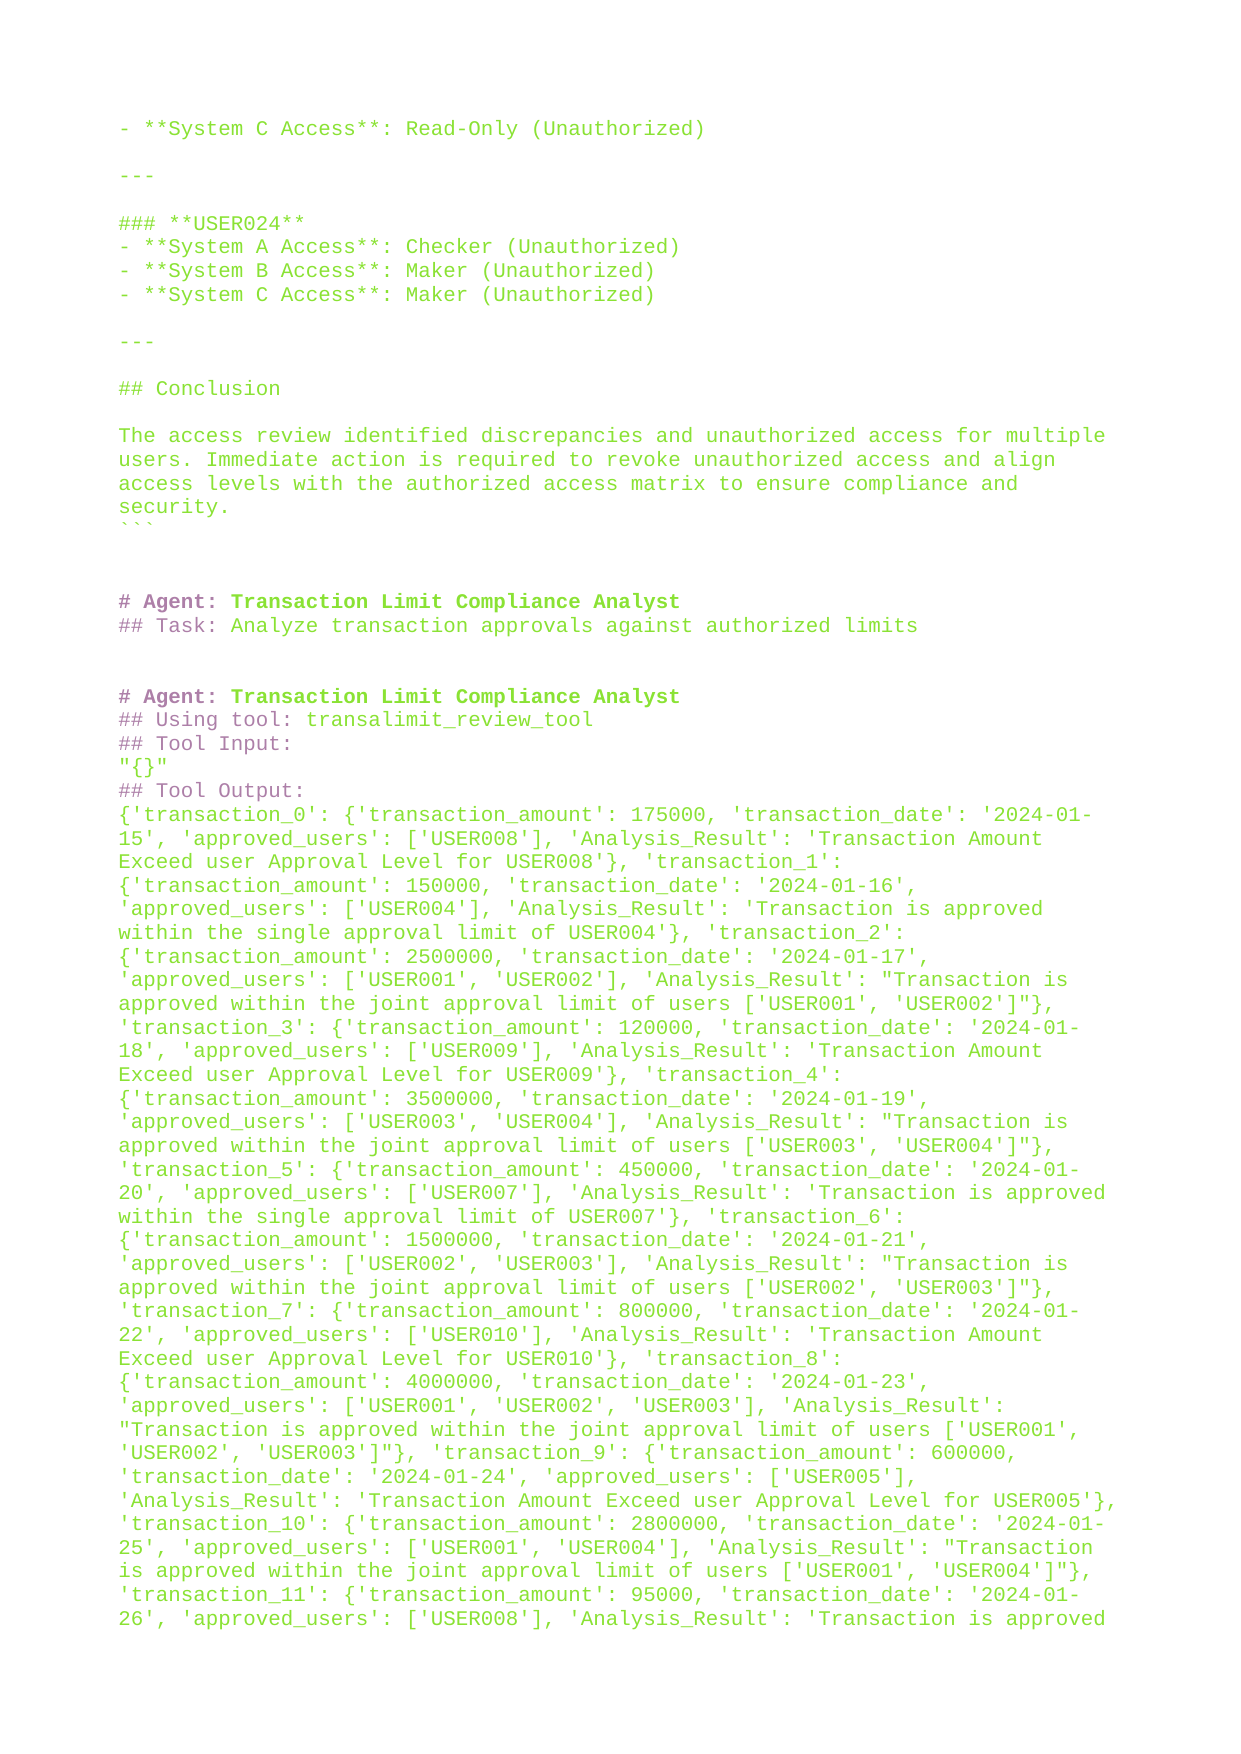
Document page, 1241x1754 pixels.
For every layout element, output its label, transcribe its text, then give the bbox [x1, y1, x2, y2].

text --- [118, 165, 1122, 189]
text ## Using tool: transalimit_review_tool [118, 709, 1122, 733]
text - **System C Access**: Maker (Unauthorized) [118, 284, 1122, 307]
text ## Tool Input: [118, 733, 1122, 757]
text - **System B Access**: Maker (Unauthorized) [118, 260, 1122, 284]
text The access review identified discrepancies and unauthorized access for multiple users. Immediate action is required to revoke unauthorized access and align access levels with the authorized access matrix to ensure compliance and security. [118, 426, 1122, 520]
text # Agent: Transaction Limit Compliance Analyst [118, 686, 1122, 709]
text ## Conclusion [118, 378, 1122, 402]
text ## Task: Analyze transaction approvals against authorized limits [118, 615, 1122, 638]
text - **System A Access**: Checker (Unauthorized) [118, 236, 1122, 260]
text "{}" [118, 757, 1122, 780]
text ## Tool Output: [118, 780, 1122, 804]
text - **System C Access**: Read-Only (Unauthorized) [118, 118, 1122, 142]
text --- [118, 331, 1122, 354]
text ### **USER024** [118, 213, 1122, 236]
text {'transaction_0': {'transaction_amount': 175000, 'transaction_date': '2024-01-15', 'approved_users': ['USER008'], 'Analysis_Result': 'Transaction Amount Exceed user Approval Level for USER008'}, 'transaction_1': {'transaction_amount': 150000, 'transaction_date': '2024-01-16', 'approved_users': ['USER004'], 'Analysis_Result': 'Transaction is approved within the single approval limit of USER004'}, 'transaction_2': {'transaction_amount': 2500000, 'transaction_date': '2024-01-17', 'approved_users': ['USER001', 'USER002'], 'Analysis_Result': "Transaction is approved within the joint approval limit of users ['USER001', 'USER002']"}, 'transaction_3': {'transaction_amount': 120000, 'transaction_date': '2024-01-18', 'approved_users': ['USER009'], 'Analysis_Result': 'Transaction Amount Exceed user Approval Level for USER009'}, 'transaction_4': {'transaction_amount': 3500000, 'transaction_date': '2024-01-19', 'approved_users': ['USER003', 'USER004'], 'Analysis_Result': "Transaction is approved within the joint approval limit of users ['USER003', 'USER004']"}, 'transaction_5': {'transaction_amount': 450000, 'transaction_date': '2024-01-20', 'approved_users': ['USER007'], 'Analysis_Result': 'Transaction is approved within the single approval limit of USER007'}, 'transaction_6': {'transaction_amount': 1500000, 'transaction_date': '2024-01-21', 'approved_users': ['USER002', 'USER003'], 'Analysis_Result': "Transaction is approved within the joint approval limit of users ['USER002', 'USER003']"}, 'transaction_7': {'transaction_amount': 800000, 'transaction_date': '2024-01-22', 'approved_users': ['USER010'], 'Analysis_Result': 'Transaction Amount Exceed user Approval Level for USER010'}, 'transaction_8': {'transaction_amount': 4000000, 'transaction_date': '2024-01-23', 'approved_users': ['USER001', 'USER002', 'USER003'], 'Analysis_Result': "Transaction is approved within the joint approval limit of users ['USER001', 'USER002', 'USER003']"}, 'transaction_9': {'transaction_amount': 600000, 'transaction_date': '2024-01-24', 'approved_users': ['USER005'], 'Analysis_Result': 'Transaction Amount Exceed user Approval Level for USER005'}, 'transaction_10': {'transaction_amount': 2800000, 'transaction_date': '2024-01-25', 'approved_users': ['USER001', 'USER004'], 'Analysis_Result': "Transaction is approved within the joint approval limit of users ['USER001', 'USER004']"}, 'transaction_11': {'transaction_amount': 95000, 'transaction_date': '2024-01-26', 'approved_users': ['USER008'], 'Analysis_Result': 'Transaction is approved [118, 804, 1122, 1631]
text # Agent: Transaction Limit Compliance Analyst [118, 591, 1122, 615]
text ``` [118, 520, 1122, 544]
